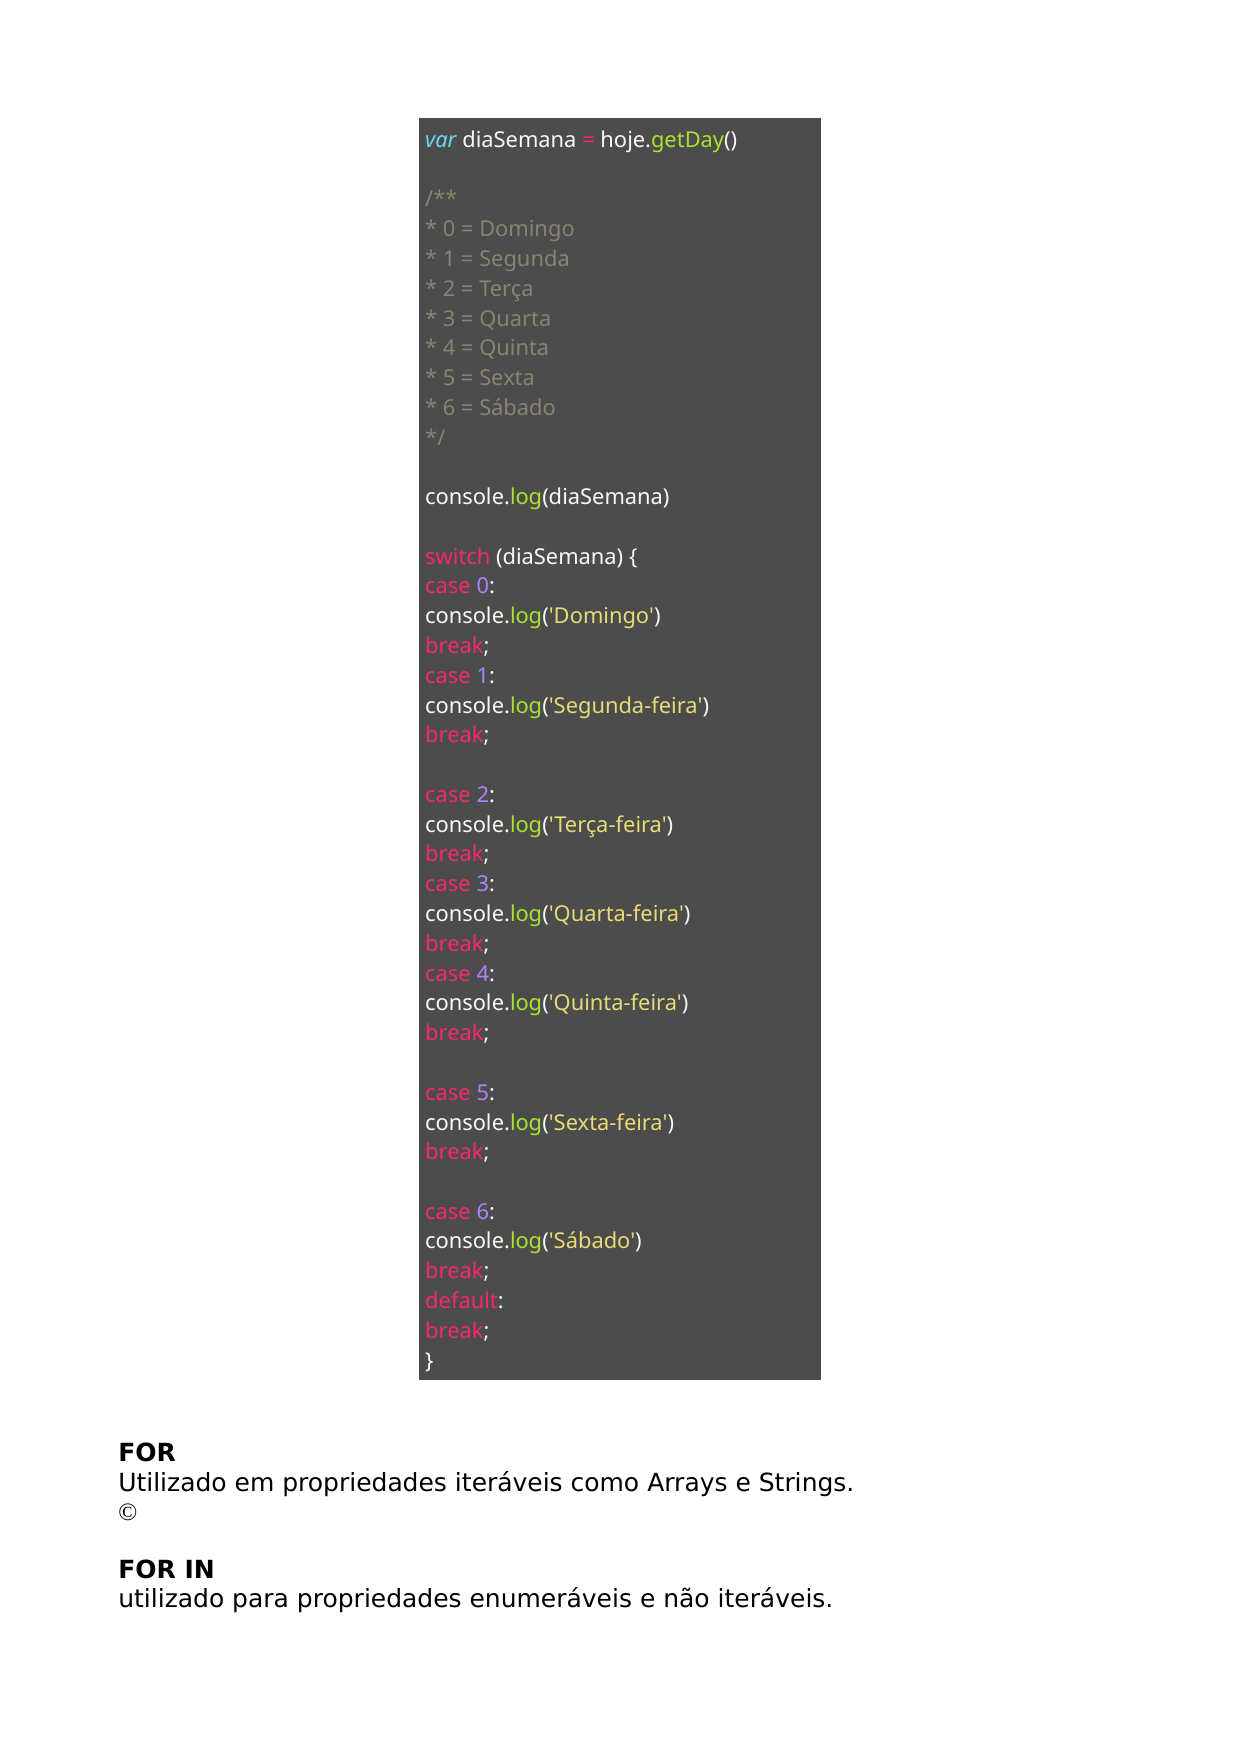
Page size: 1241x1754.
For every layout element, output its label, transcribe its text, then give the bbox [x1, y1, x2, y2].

text utilizado para propriedades enumeráveis e não iteráveis. [118, 1584, 1122, 1613]
text FOR IN [118, 1555, 1122, 1584]
text FOR [118, 1438, 1122, 1468]
table_header var diaSemana = hoje.getDay() /** * 0 = Domingo * 1 = Segunda * 2 = Terça * 3 = Quarta * 4 = Quinta * 5 = Sexta * 6 = Sábado */ console.log(diaSemana) switch (diaSemana) { case 0: console.log('Domingo') break; case 1: console.log('Segunda-feira') break; case 2: console.log('Terça-feira') break; case 3: console.log('Quarta-feira') break; case 4: console.log('Quinta-feira') break; case 5: console.log('Sexta-feira') break; case 6: console.log('Sábado') break; default: break; } [419, 118, 821, 1380]
text © [118, 1497, 1122, 1526]
text Utilizado em propriedades iteráveis como Arrays e Strings. [118, 1468, 1122, 1497]
